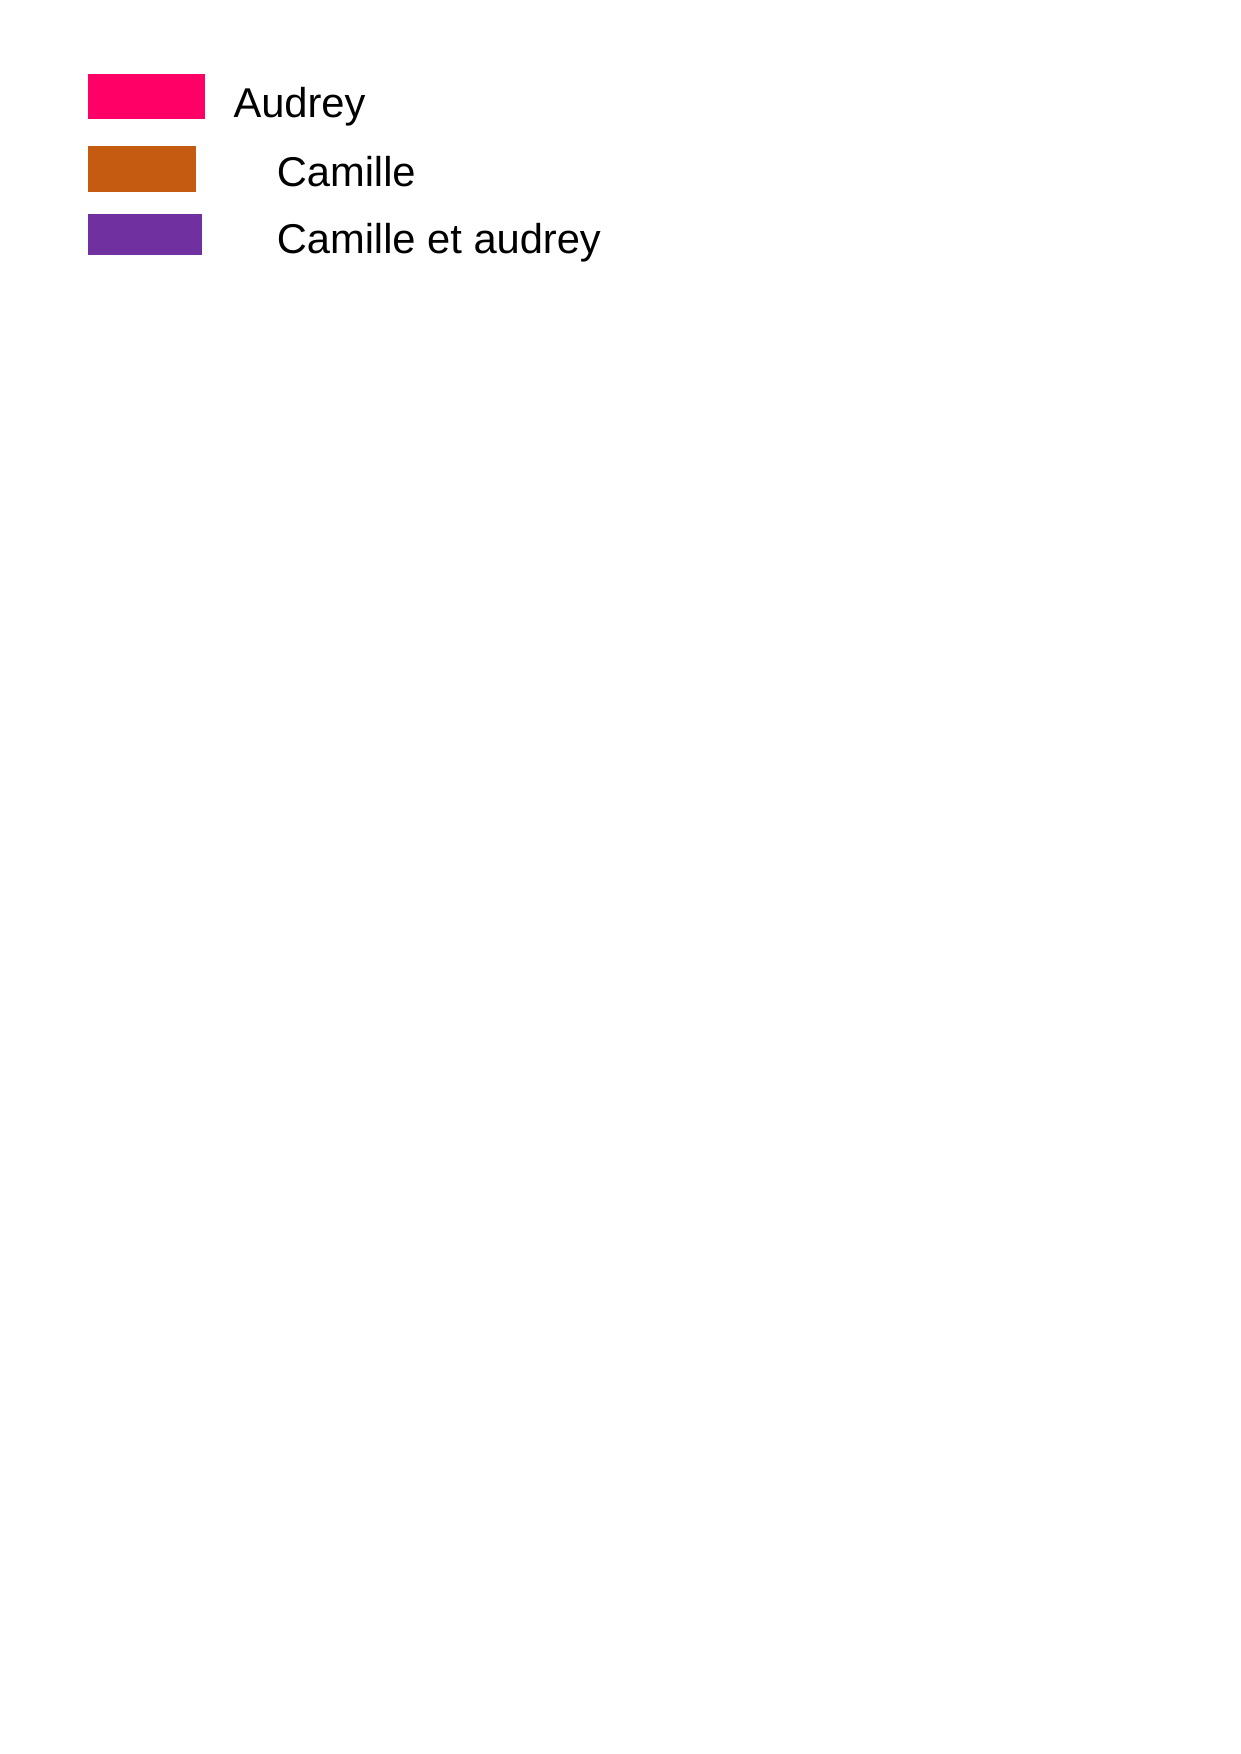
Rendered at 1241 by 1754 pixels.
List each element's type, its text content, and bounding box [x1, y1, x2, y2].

text Camille [89, 147, 1152, 195]
text Camille et audrey [89, 215, 1152, 263]
text Audrey [89, 75, 1152, 128]
